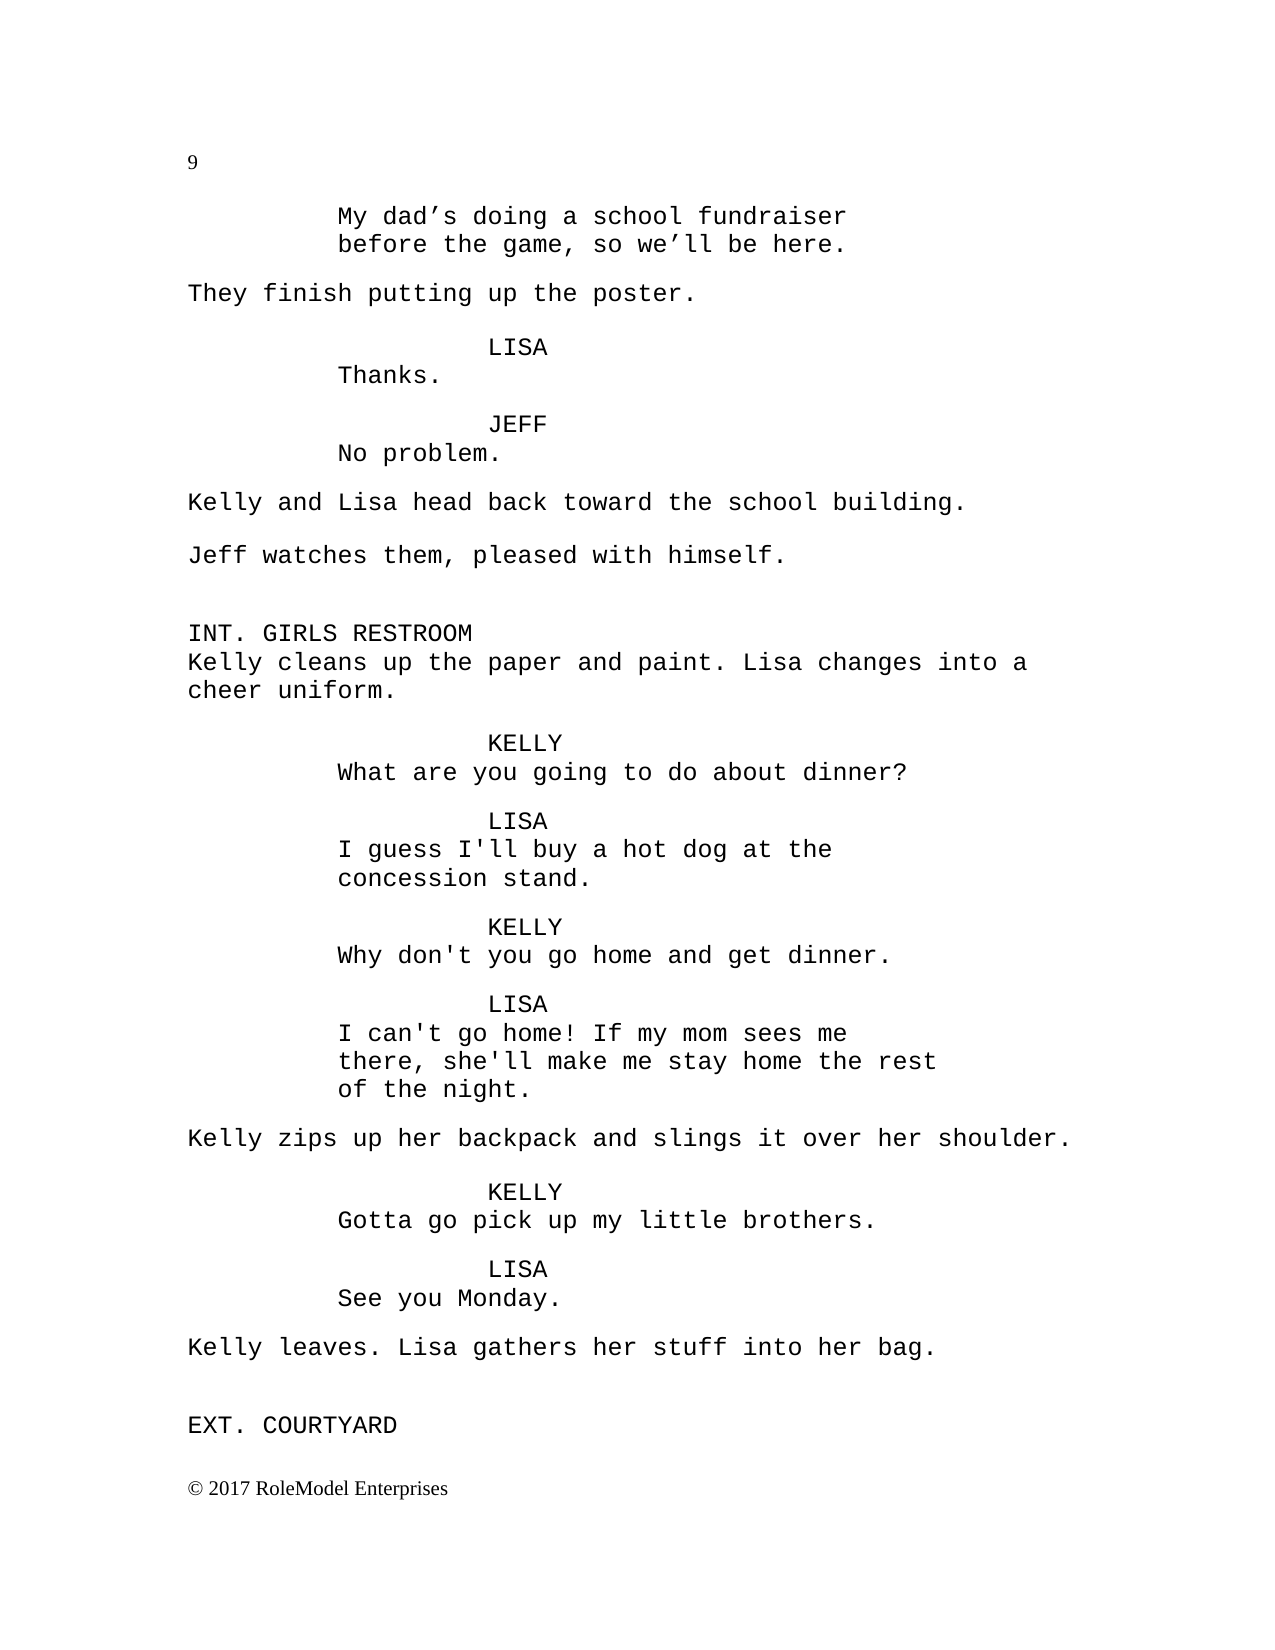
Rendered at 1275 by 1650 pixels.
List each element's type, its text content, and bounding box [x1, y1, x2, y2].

subtitle INT. GIRLS RESTROOM [187, 621, 1087, 649]
text Kelly cleans up the paper and paint. Lisa changes into a cheer uniform. [187, 649, 1087, 706]
text Jeff watches them, pleased with himself. [187, 543, 1087, 571]
text Gotta go pick up my little brothers. [337, 1208, 937, 1236]
text Kelly leaves. Lisa gathers her stuff into her bag. [187, 1334, 1087, 1363]
text LISA [187, 808, 1087, 837]
text Kelly zips up her backpack and slings it over her shoulder. [187, 1126, 1087, 1154]
subtitle EXT. COURTYARD [187, 1413, 1087, 1441]
text My dad’s doing a school fundraiser before the game, so we’ll be here. [337, 203, 937, 260]
text Thanks. [337, 363, 937, 391]
text They finish putting up the poster. [187, 281, 1087, 309]
text Why don't you go home and get dinner. [337, 943, 937, 971]
text KELLY [187, 731, 1087, 759]
text LISA [187, 334, 1087, 363]
text LISA [187, 992, 1087, 1020]
text LISA [187, 1257, 1087, 1285]
text I guess I'll buy a hot dog at the concession stand. [337, 837, 937, 893]
text No problem. [337, 440, 937, 468]
text I can't go home! If my mom sees me there, she'll make me stay home the rest of the night. [337, 1020, 937, 1105]
text See you Monday. [337, 1285, 937, 1313]
text What are you going to do about dinner? [337, 759, 937, 788]
text KELLY [187, 1179, 1087, 1208]
text Kelly and Lisa head back toward the school building. [187, 489, 1087, 518]
text KELLY [187, 914, 1087, 943]
text JEFF [187, 412, 1087, 440]
